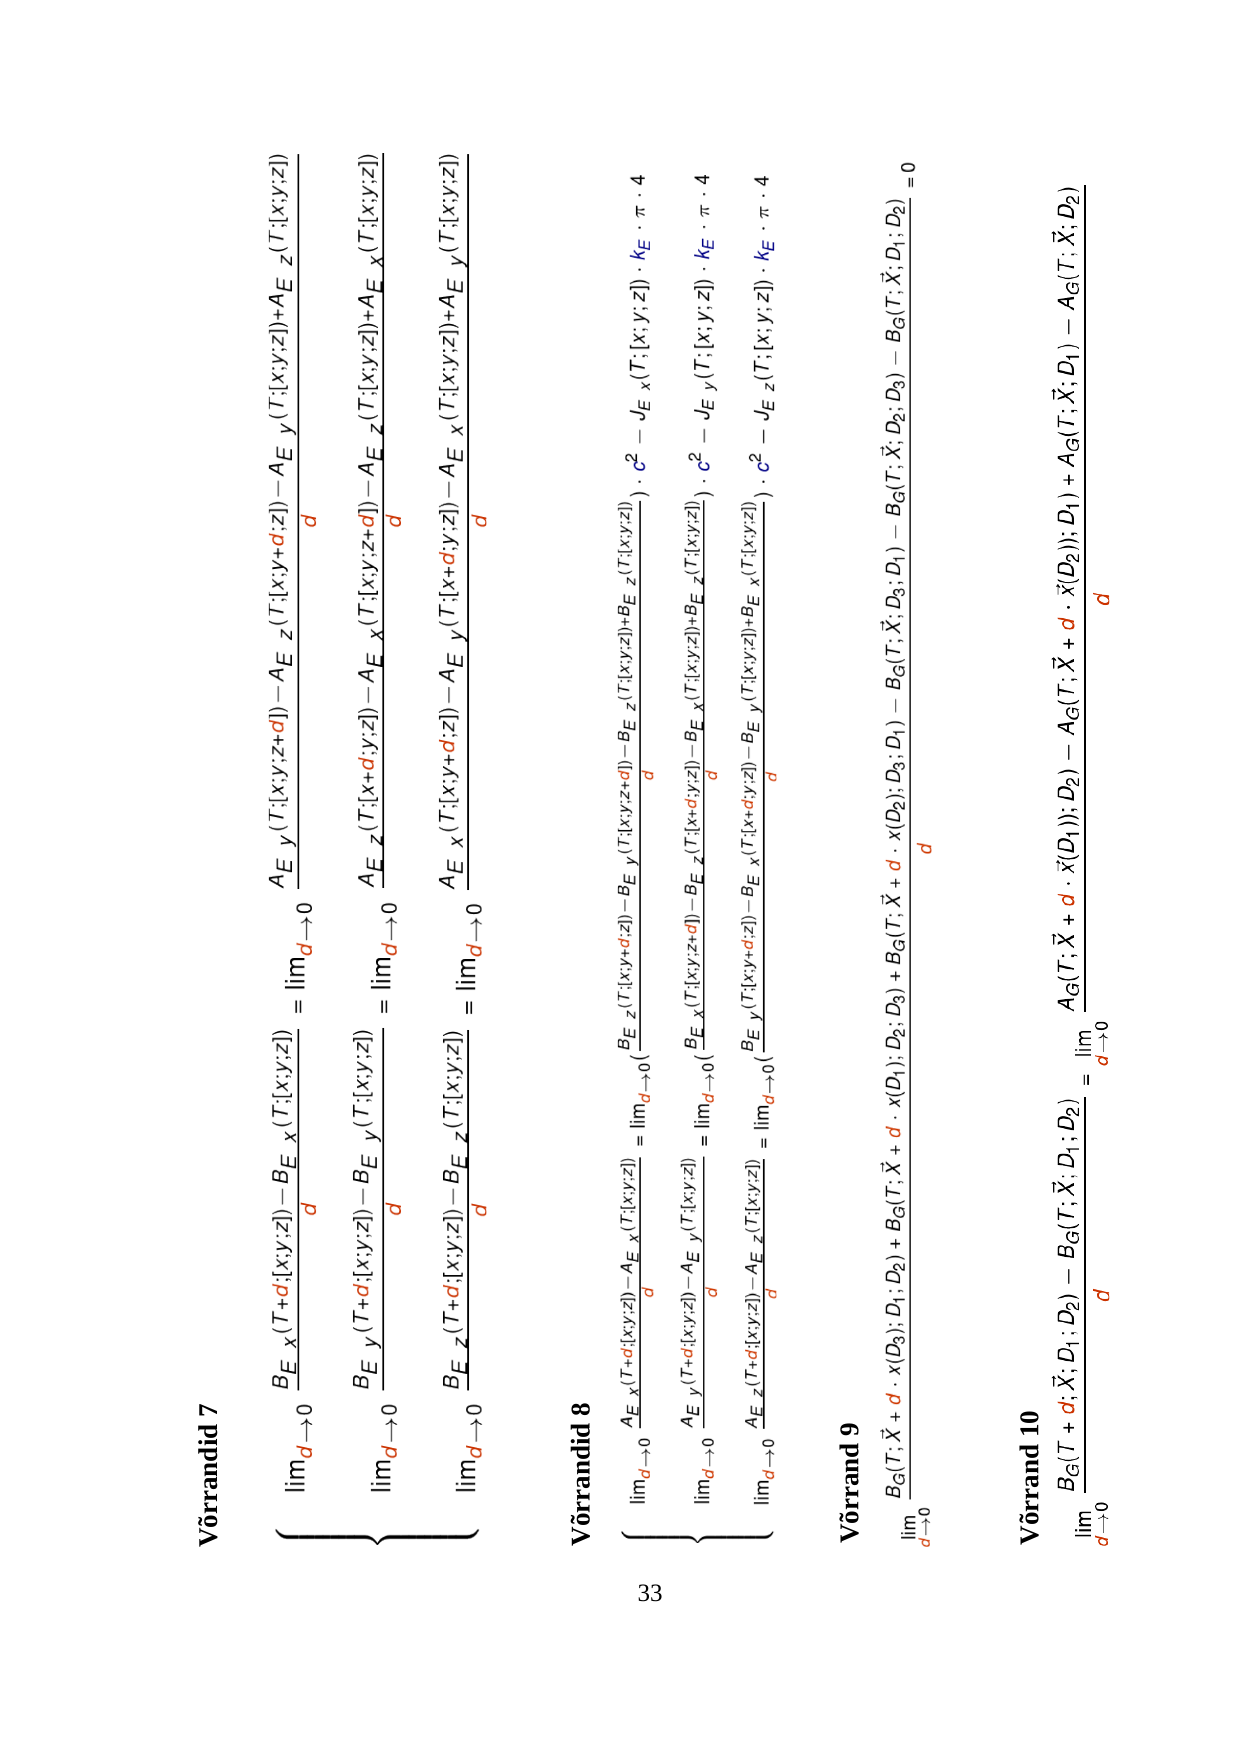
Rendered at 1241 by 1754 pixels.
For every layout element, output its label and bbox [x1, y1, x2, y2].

picture [880, 155, 932, 1547]
picture [268, 153, 487, 1545]
picture [1051, 185, 1110, 1546]
picture [617, 175, 777, 1543]
